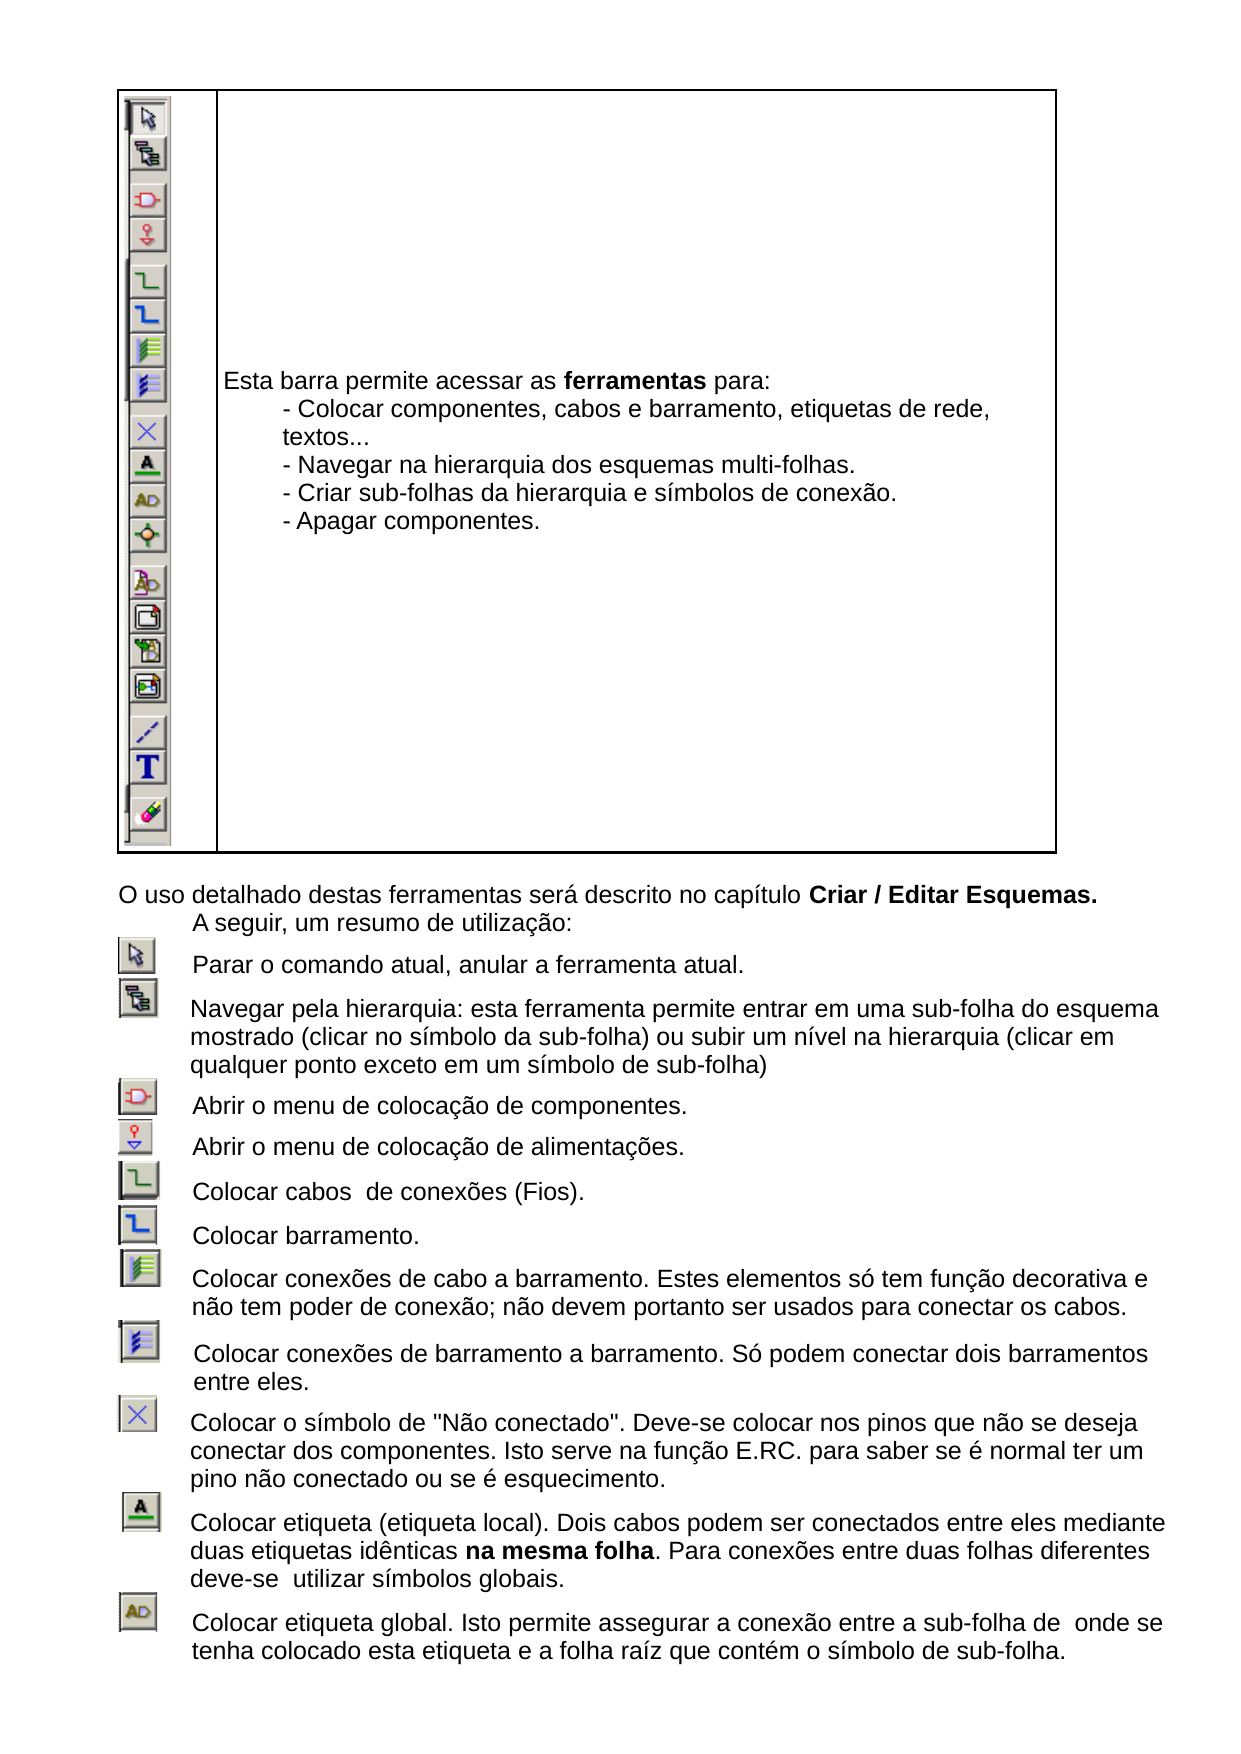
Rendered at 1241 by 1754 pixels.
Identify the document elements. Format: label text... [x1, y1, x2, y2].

picture [121, 1492, 162, 1532]
text Parar o comando atual, anular a ferramenta atual. [118, 937, 1181, 978]
picture [119, 1249, 162, 1287]
text O uso detalhado destas ferramentas será descrito no capítulo Criar / Editar Esquemas. [118, 881, 1181, 909]
text Abrir o menu de colocação de alimentações. [118, 1120, 1181, 1161]
table_header Esta barra permite acessar as ferramentas para: - Colocar componentes, cabos e barramento, etiquetas de rede, textos... - Navegar na hierarquia dos esquemas multi-folhas. - Criar sub-folhas da hierarquia e símbolos de conexão. - Apagar componentes. [218, 91, 1055, 851]
picture [124, 96, 172, 846]
picture [118, 1078, 158, 1115]
table_header [119, 91, 216, 851]
text Colocar etiqueta global. Isto permite assegurar a conexão entre a sub-folha de onde se tenha colocado esta etiqueta e a folha raíz que contém o símbolo de sub-folha. [118, 1593, 1181, 1665]
text Colocar o símbolo de "Não conectado". Deve-se colocar nos pinos que não se deseja conectar dos componentes. Isto serve na função E.RC. para saber se é normal ter um pino não conectado ou se é esquecimento. [117, 1396, 1181, 1493]
text A seguir, um resumo de utilização: [118, 909, 1181, 937]
picture [118, 1320, 161, 1363]
picture [118, 1161, 161, 1200]
text Colocar conexões de barramento a barramento. Só podem conectar dois barramentos entre eles. [118, 1320, 1181, 1396]
text Navegar pela hierarquia: esta ferramenta permite entrar em uma sub-folha do esquema mostrado (clicar no símbolo da sub-folha) ou subir um nível na hierarquia (clicar em qualquer ponto exceto em um símbolo de sub-folha) [118, 978, 1181, 1078]
text Abrir o menu de colocação de componentes. [118, 1078, 1181, 1120]
picture [118, 978, 159, 1018]
picture [116, 1395, 158, 1432]
picture [118, 1205, 158, 1245]
text Colocar conexões de cabo a barramento. Estes elementos só tem função decorativa e não tem poder de conexão; não devem portanto ser usados para conectar os cabos. [120, 1249, 1181, 1320]
picture [118, 937, 156, 974]
text Colocar cabos de conexões (Fios). [118, 1161, 1181, 1205]
picture [118, 1119, 153, 1156]
text Colocar etiqueta (etiqueta local). Dois cabos podem ser conectados entre eles mediante duas etiquetas idênticas na mesma folha. Para conexões entre duas folhas diferentes deve-se utilizar símbolos globais. [121, 1493, 1181, 1593]
picture [118, 1592, 158, 1632]
text Colocar barramento. [118, 1205, 1181, 1249]
